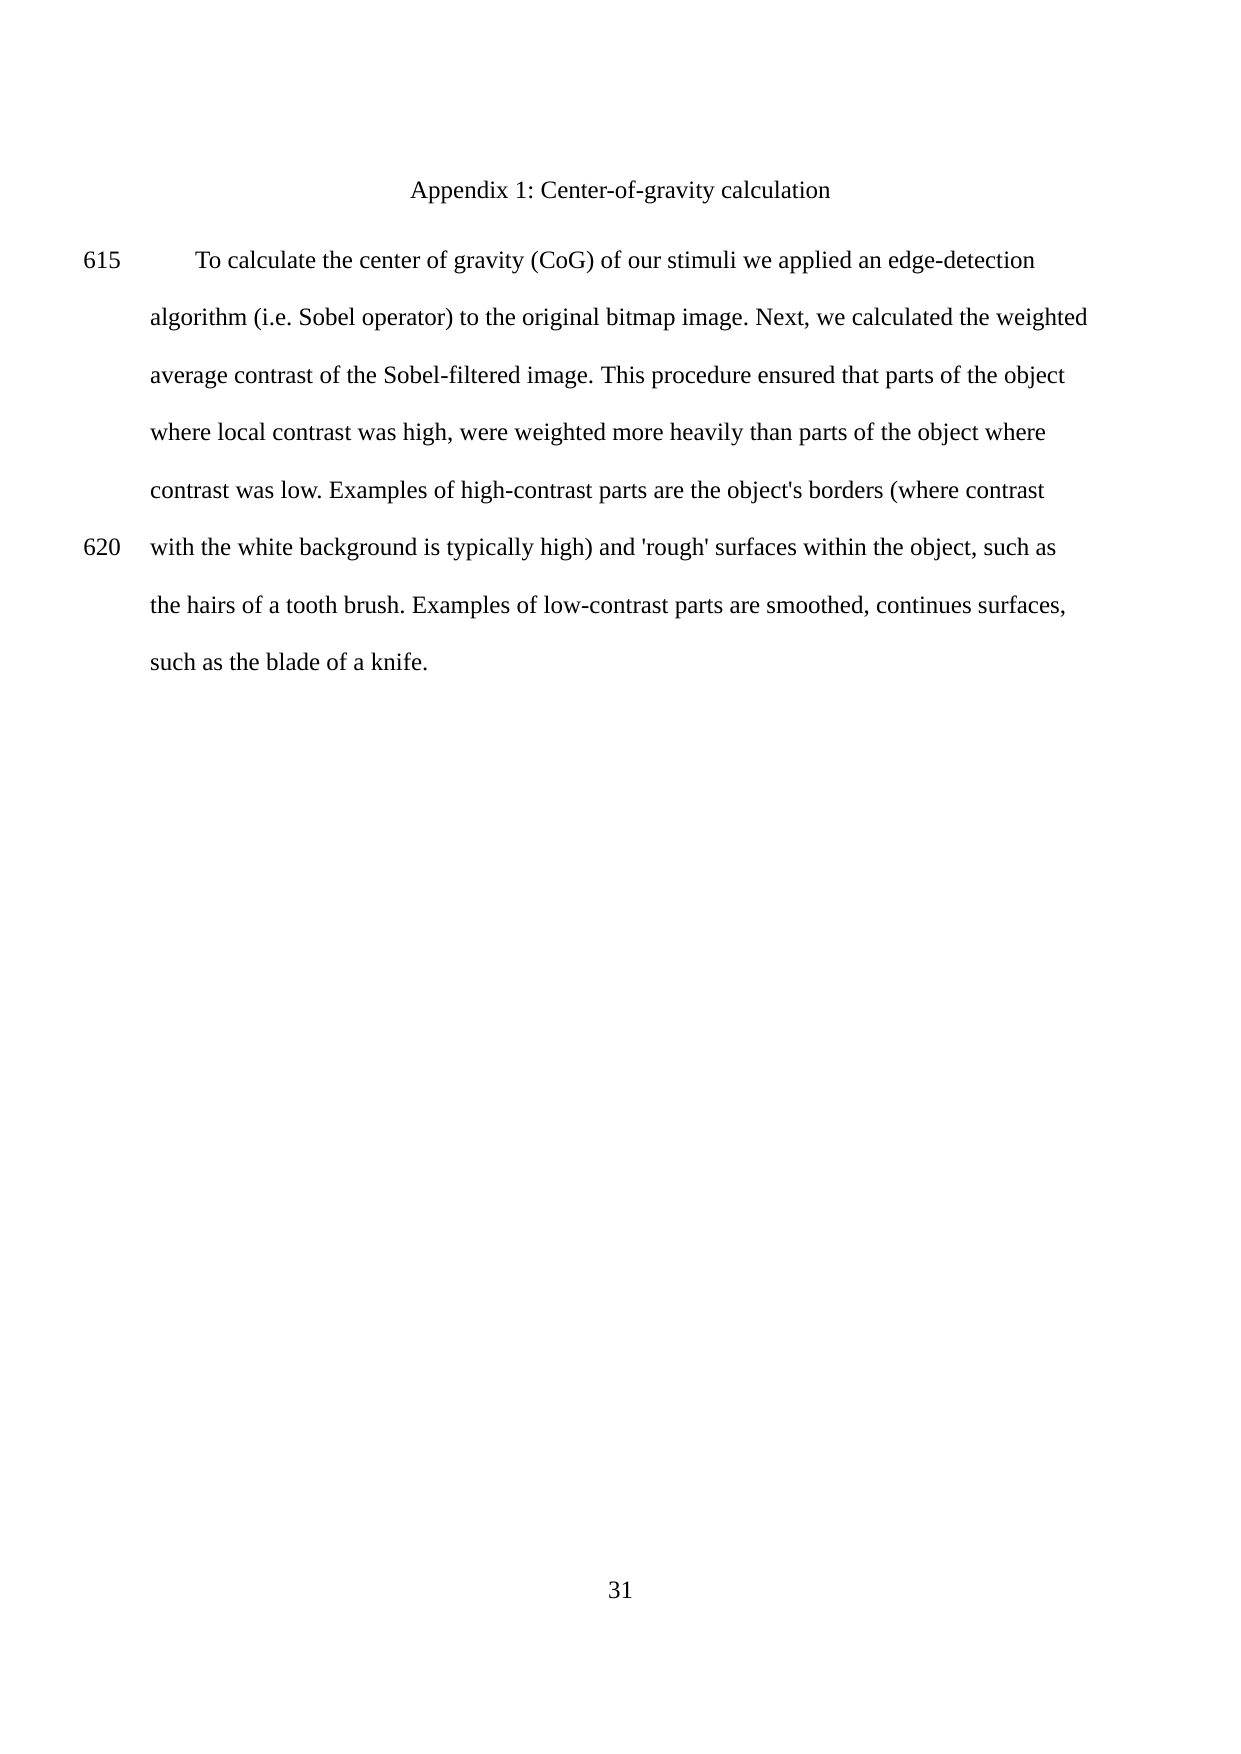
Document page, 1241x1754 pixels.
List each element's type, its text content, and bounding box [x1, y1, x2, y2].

subtitle Appendix 1: Center-of-gravity calculation [150, 175, 1091, 204]
text To calculate the center of gravity (CoG) of our stimuli we applied an edge-detection algorithm (i.e. Sobel operator) to the original bitmap image. Next, we calculated the weighted average contrast of the Sobel-filtered image. This procedure ensured that parts of the object where local contrast was high, were weighted more heavily than parts of the object where contrast was low. Examples of high-contrast parts are the object's borders (where contrast with the white background is typically high) and 'rough' surfaces within the object, such as the hairs of a tooth brush. Examples of low-contrast parts are smoothed, continues surfaces, such as the blade of a knife. [150, 245, 1091, 676]
